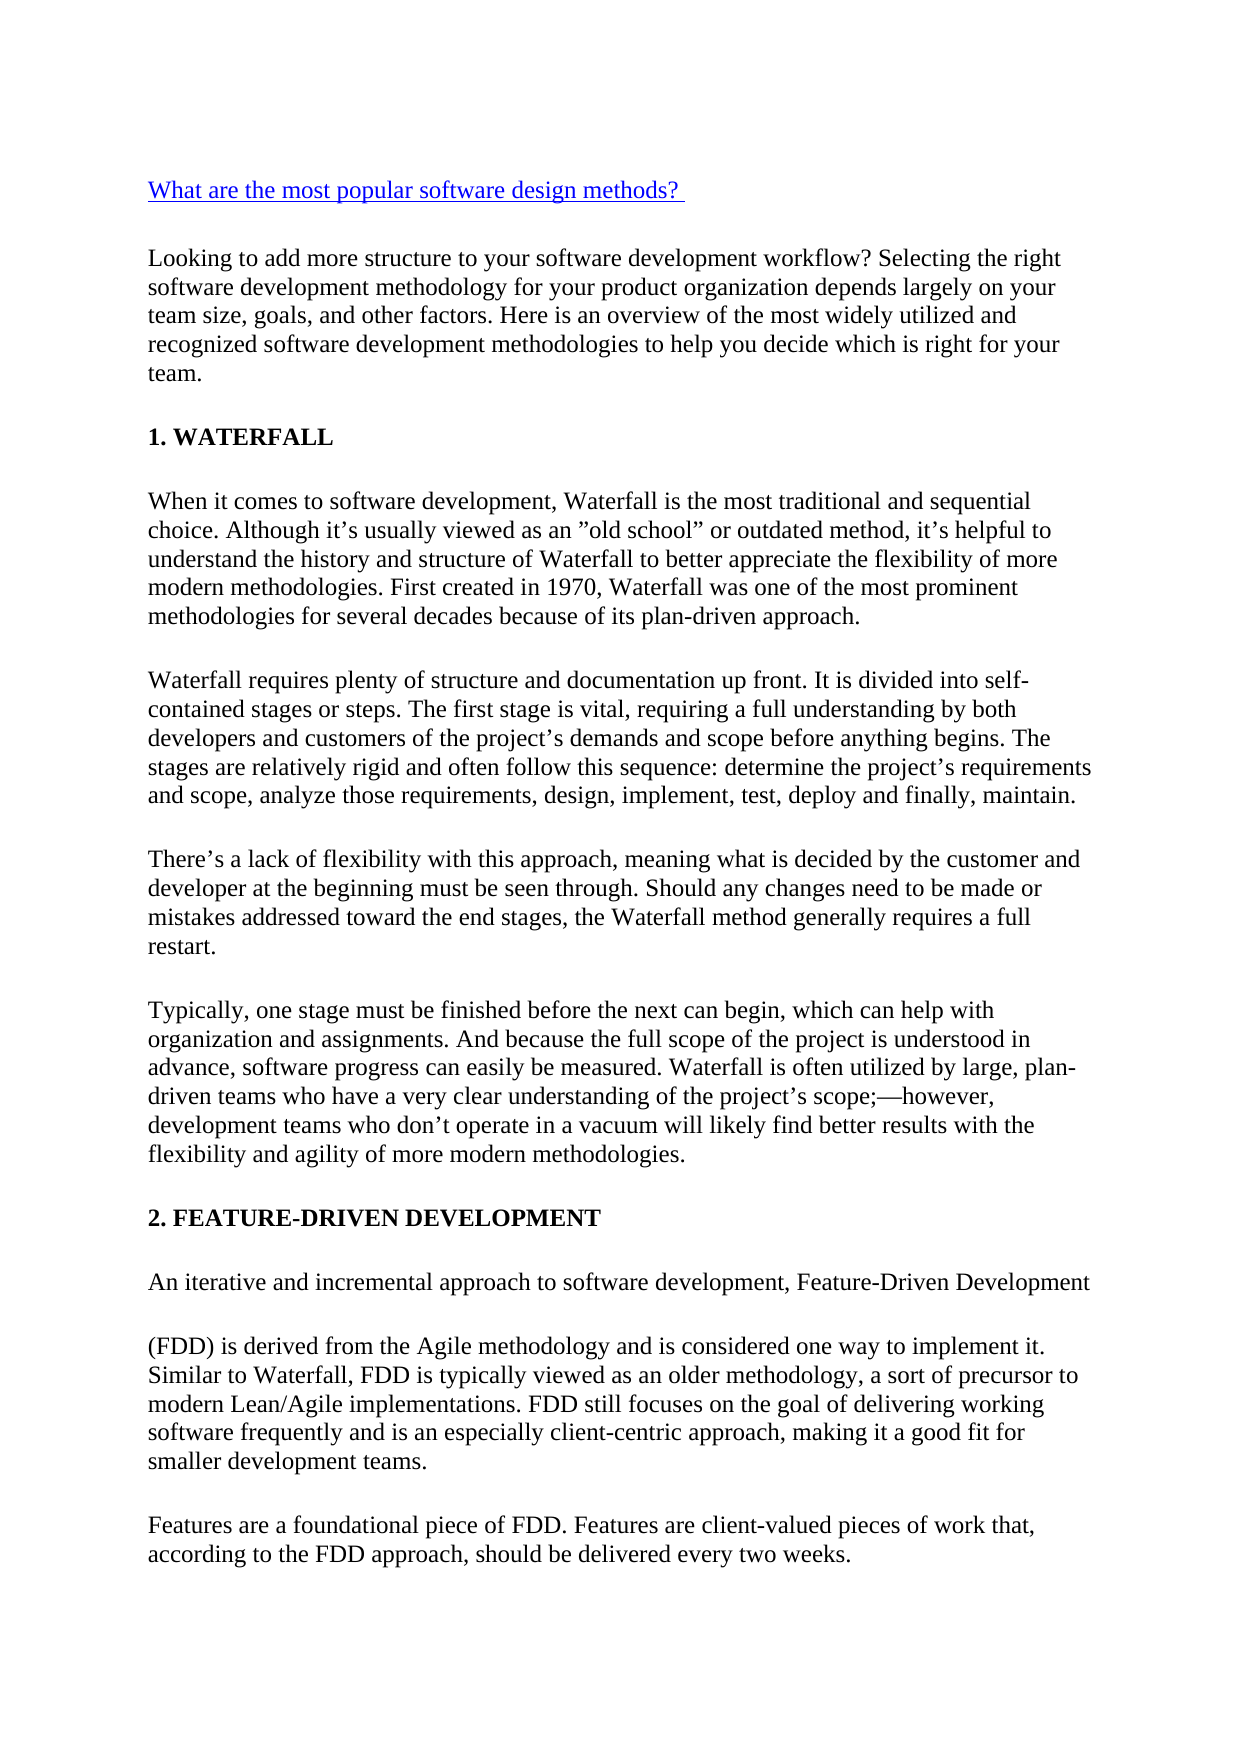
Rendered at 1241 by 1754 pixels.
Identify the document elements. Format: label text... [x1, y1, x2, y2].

text When it comes to software development, Waterfall is the most traditional and sequential choice. Although it’s usually viewed as an ”old school” or outdated method, it’s helpful to understand the history and structure of Waterfall to better appreciate the flexibility of more modern methodologies. First created in 1970, Waterfall was one of the most prominent methodologies for several decades because of its plan-driven approach. [148, 486, 1093, 630]
text (FDD) is derived from the Agile methodology and is considered one way to implement it. Similar to Waterfall, FDD is typically viewed as an older methodology, a sort of precursor to modern Lean/Agile implementations. FDD still focuses on the goal of delivering working software frequently and is an especially client-centric approach, making it a good fit for smaller development teams. [148, 1331, 1093, 1475]
text There’s a lack of flexibility with this approach, meaning what is decided by the customer and developer at the beginning must be seen through. Should any changes need to be made or mistakes addressed toward the end stages, the Waterfall method generally requires a full restart. [148, 844, 1093, 959]
text Waterfall requires plenty of structure and documentation up front. It is divided into self-contained stages or steps. The first stage is vital, requiring a full understanding by both developers and customers of the project’s demands and scope before anything begins. The stages are relatively rigid and often follow this sequence: determine the project’s requirements and scope, analyze those requirements, design, implement, test, deploy and finally, maintain. [148, 665, 1093, 809]
text Typically, one stage must be finished before the next can begin, which can help with organization and assignments. And because the full scope of the project is understood in advance, software progress can easily be measured. Waterfall is often utilized by large, plan-driven teams who have a very clear understanding of the project’s scope;—however, development teams who don’t operate in a vacuum will likely find better results with the flexibility and agility of more modern methodologies. [148, 995, 1093, 1167]
text 1. WATERFALL [148, 422, 1093, 451]
text Features are a foundational piece of FDD. Features are client-valued pieces of work that, according to the FDD approach, should be delivered every two weeks. [148, 1510, 1093, 1568]
text An iterative and incremental approach to software development, Feature-Driven Development [148, 1267, 1093, 1296]
text Looking to add more structure to your software development workflow? Selecting the right software development methodology for your product organization depends largely on your team size, goals, and other factors. Here is an overview of the most widely utilized and recognized software development methodologies to help you decide which is right for your team. [148, 243, 1093, 387]
text 2. FEATURE-DRIVEN DEVELOPMENT [148, 1203, 1093, 1232]
text What are the most popular software design methods? [148, 176, 1093, 204]
